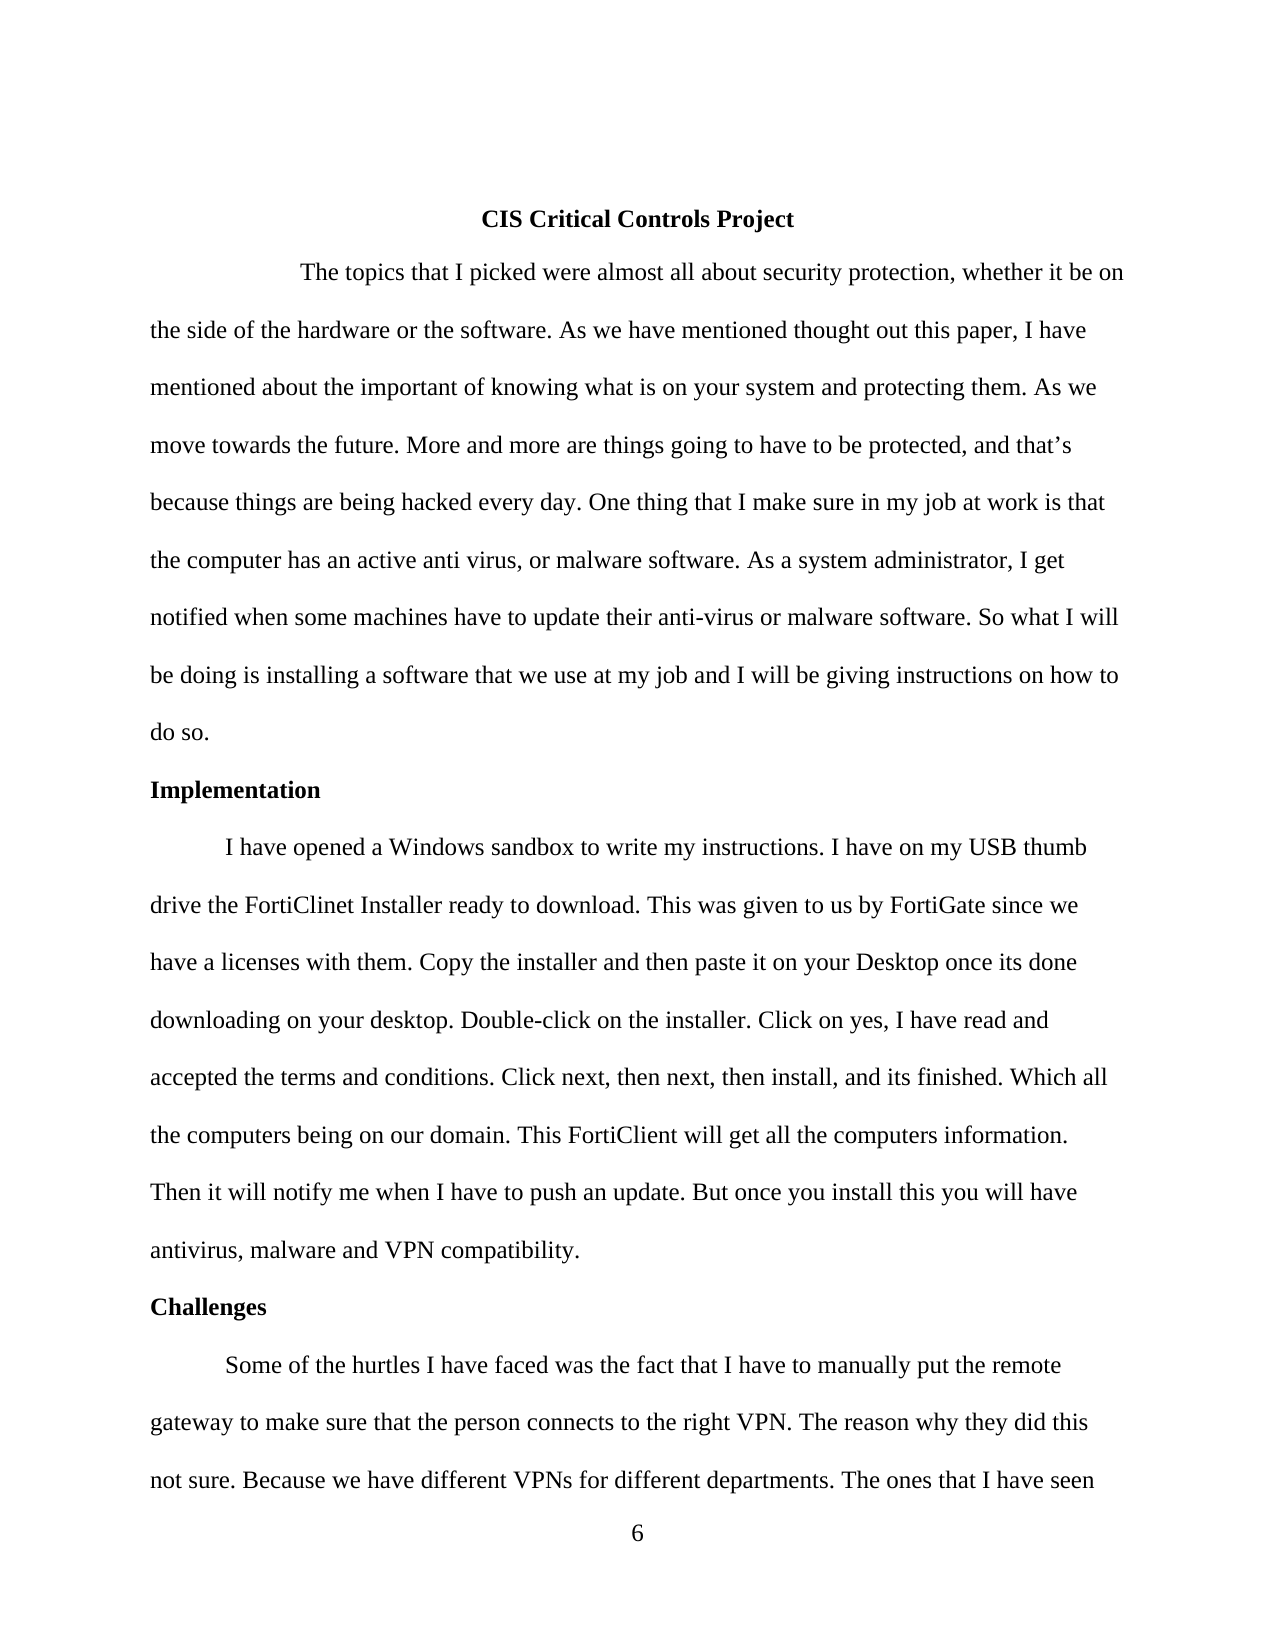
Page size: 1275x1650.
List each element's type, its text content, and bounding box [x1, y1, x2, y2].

text I have opened a Windows sandbox to write my instructions. I have on my USB thumb drive the FortiClinet Installer ready to download. This was given to us by FortiGate since we have a licenses with them. Copy the installer and then paste it on your Desktop once its done downloading on your desktop. Double-click on the installer. Click on yes, I have read and accepted the terms and conditions. Click next, then next, then install, and its finished. Which all the computers being on our domain. This FortiClient will get all the computers information. Then it will notify me when I have to push an update. But once you install this you will have antivirus, malware and VPN compatibility. [150, 832, 1125, 1264]
text CIS Critical Controls Project [150, 204, 1125, 232]
text Challenges [150, 1292, 1125, 1321]
text The topics that I picked were almost all about security protection, whether it be on the side of the hardware or the software. As we have mentioned thought out this paper, I have mentioned about the important of knowing what is on your system and protecting them. As we move towards the future. More and more are things going to have to be protected, and that’s because things are being hacked every day. One thing that I make sure in my job at work is that the computer has an active anti virus, or malware software. As a system administrator, I get notified when some machines have to update their anti-virus or malware software. So what I will be doing is installing a software that we use at my job and I will be giving instructions on how to do so. [150, 257, 1125, 746]
text Implementation [150, 775, 1125, 804]
text Some of the hurtles I have faced was the fact that I have to manually put the remote gateway to make sure that the person connects to the right VPN. The reason why they did this not sure. Because we have different VPNs for different departments. The ones that I have seen [150, 1350, 1125, 1494]
